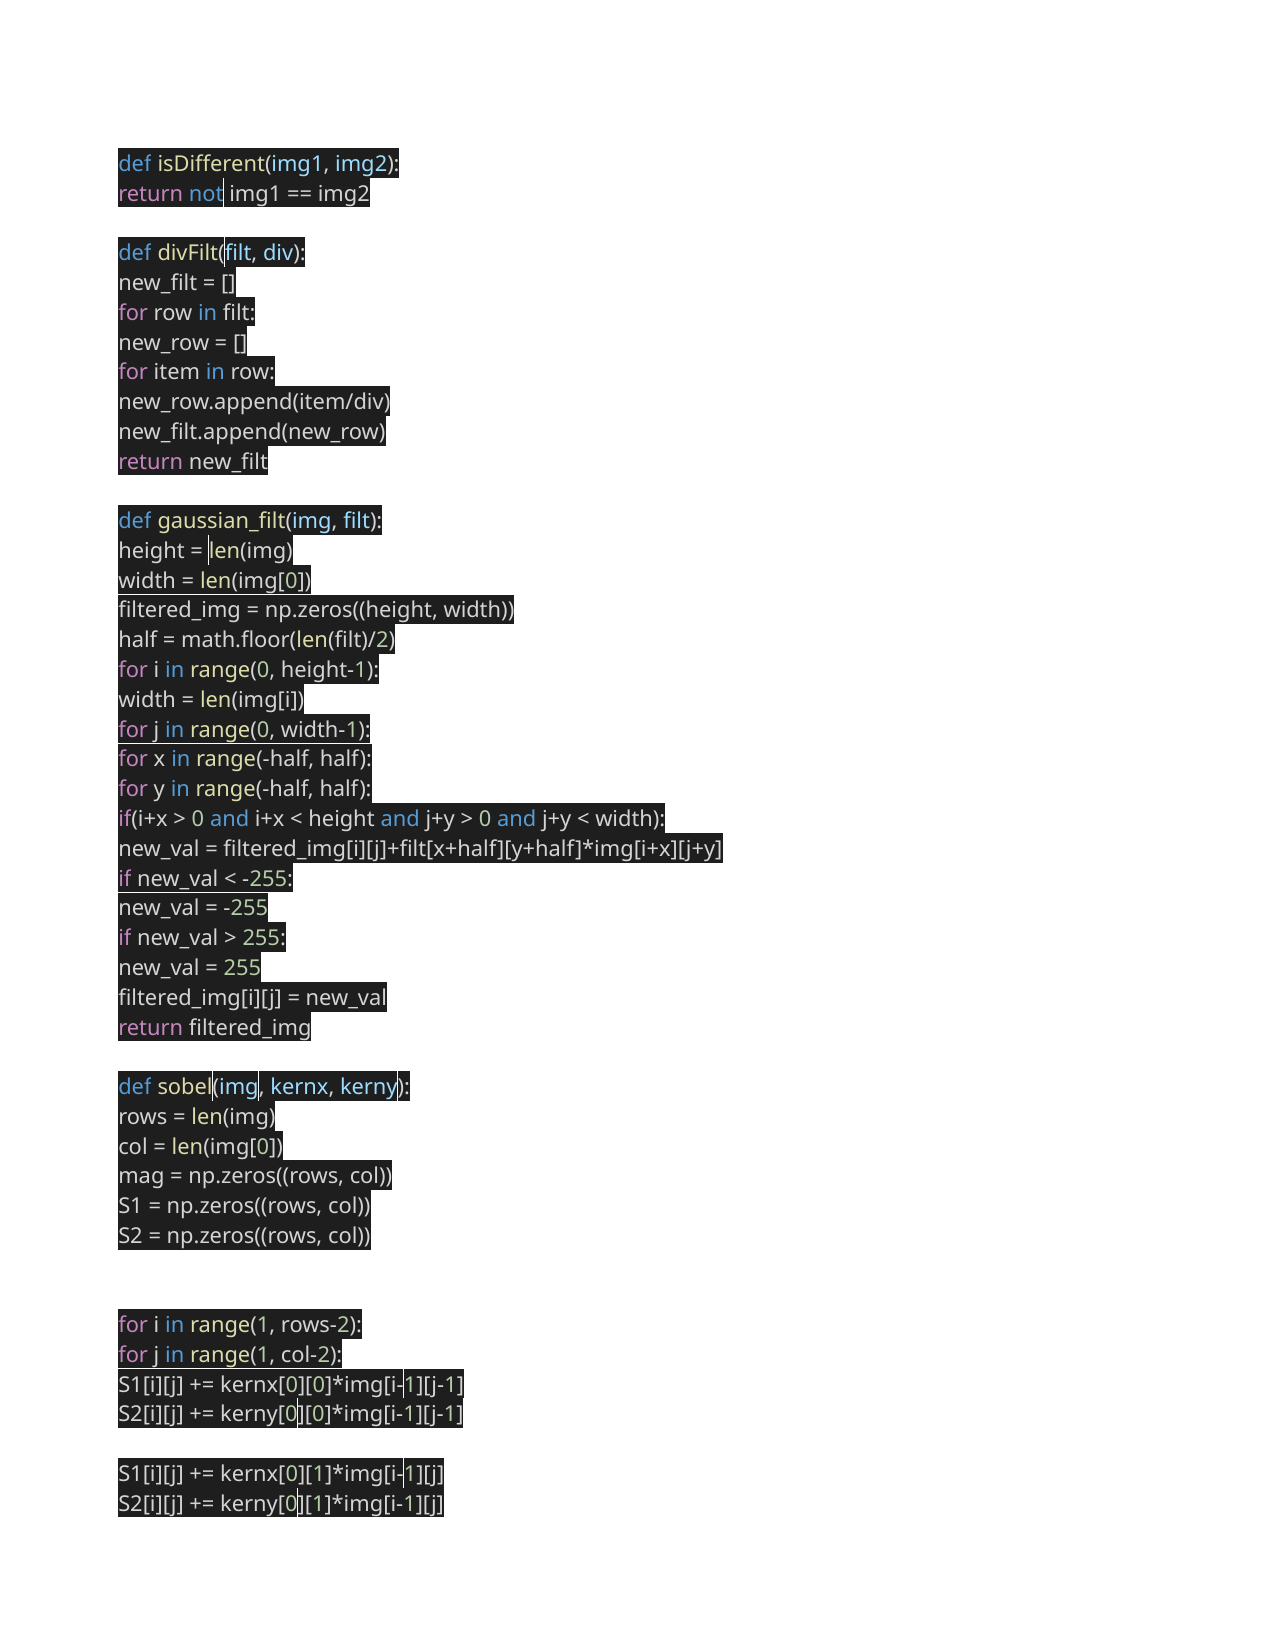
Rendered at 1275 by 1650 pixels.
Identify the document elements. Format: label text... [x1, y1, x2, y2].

text return filtered_img [118, 1012, 1157, 1041]
text new_val = -255 [118, 892, 1157, 922]
text width = len(img[0]) [118, 565, 1157, 594]
text if(i+x > 0 and i+x < height and j+y > 0 and j+y < width): [118, 803, 1157, 833]
text new_val = 255 [118, 952, 1157, 982]
text new_filt = [] [118, 267, 1157, 297]
text if new_val > 255: [118, 922, 1157, 952]
text return not img1 == img2 [118, 178, 1157, 207]
text filtered_img = np.zeros((height, width)) [118, 594, 1157, 624]
text width = len(img[i]) [118, 684, 1157, 714]
text for j in range(1, col-2): [118, 1339, 1157, 1368]
text new_row.append(item/div) [118, 386, 1157, 416]
text for item in row: [118, 356, 1157, 386]
text if new_val < -255: [118, 863, 1157, 892]
text new_filt.append(new_row) [118, 416, 1157, 446]
text rows = len(img) [118, 1101, 1157, 1131]
text height = len(img) [118, 535, 1157, 565]
text half = math.floor(len(filt)/2) [118, 624, 1157, 654]
text for x in range(-half, half): [118, 743, 1157, 773]
text new_row = [] [118, 326, 1157, 356]
text filtered_img[i][j] = new_val [118, 982, 1157, 1012]
text for y in range(-half, half): [118, 773, 1157, 803]
text def gaussian_filt(img, filt): [118, 505, 1157, 535]
text mag = np.zeros((rows, col)) [118, 1160, 1157, 1190]
text S2 = np.zeros((rows, col)) [118, 1220, 1157, 1250]
text S1[i][j] += kernx[0][1]*img[i-1][j] [118, 1458, 1157, 1488]
text for j in range(0, width-1): [118, 714, 1157, 743]
text for i in range(0, height-1): [118, 654, 1157, 684]
text S1 = np.zeros((rows, col)) [118, 1190, 1157, 1220]
text def divFilt(filt, div): [118, 237, 1157, 267]
text S1[i][j] += kernx[0][0]*img[i-1][j-1] [118, 1368, 1157, 1398]
text col = len(img[0]) [118, 1131, 1157, 1160]
text new_val = filtered_img[i][j]+filt[x+half][y+half]*img[i+x][j+y] [118, 833, 1157, 863]
text S2[i][j] += kerny[0][1]*img[i-1][j] [118, 1488, 1157, 1517]
text for i in range(1, rows-2): [118, 1309, 1157, 1339]
text for row in filt: [118, 297, 1157, 326]
text return new_filt [118, 446, 1157, 475]
text S2[i][j] += kerny[0][0]*img[i-1][j-1] [118, 1398, 1157, 1428]
text def isDifferent(img1, img2): [118, 148, 1157, 178]
text def sobel(img, kernx, kerny): [118, 1071, 1157, 1101]
